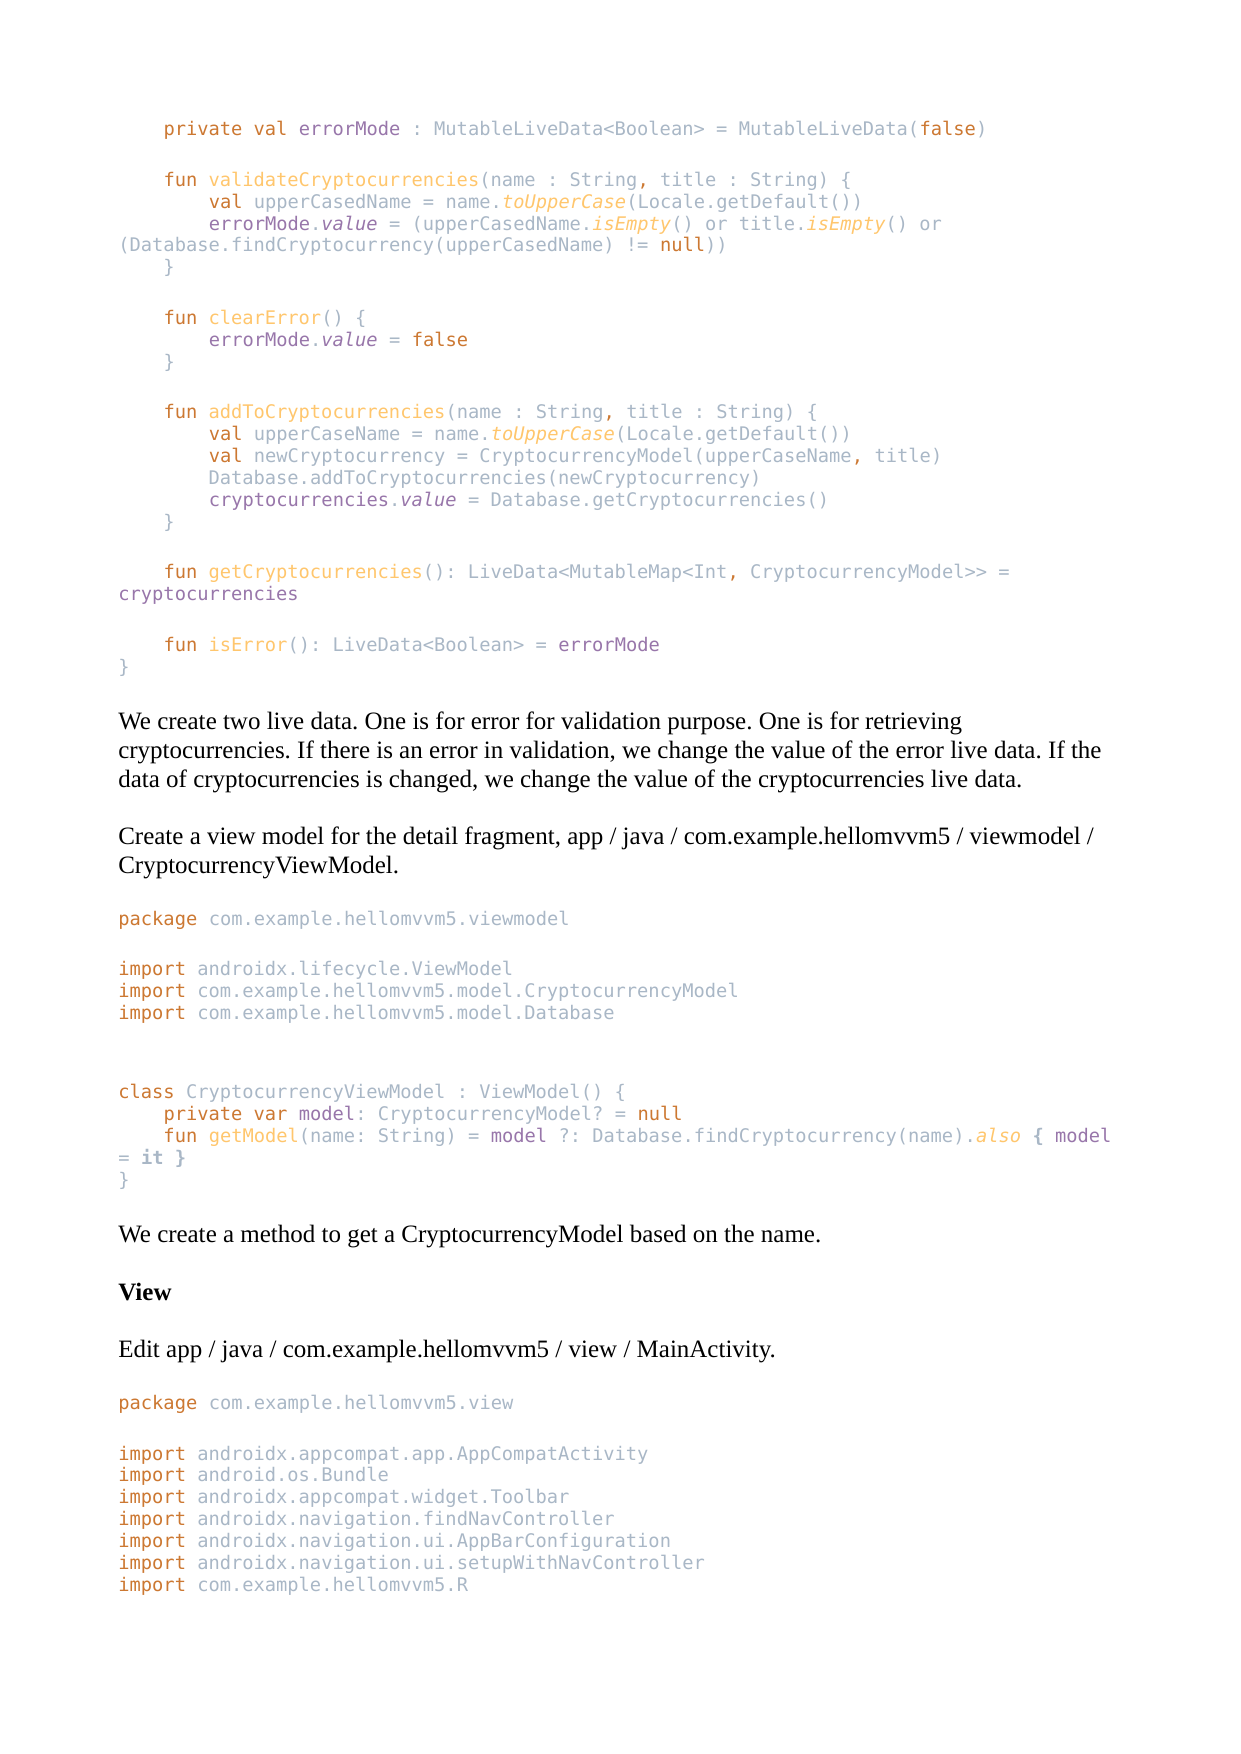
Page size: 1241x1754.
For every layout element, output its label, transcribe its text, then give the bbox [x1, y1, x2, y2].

text We create two live data. One is for error for validation purpose. One is for retrieving cryptocurrencies. If there is an error in validation, we change the value of the error live data. If the data of cryptocurrencies is changed, we change the value of the cryptocurrencies live data. [118, 706, 1122, 792]
text Edit app / java / com.example.hellomvvm5 / view / MainActivity. [118, 1334, 1122, 1363]
text package com.example.hellomvvm5.viewmodel import androidx.lifecycle.ViewModel import com.example.hellomvvm5.model.CryptocurrencyModel import com.example.hellomvvm5.model.Database class CryptocurrencyViewModel : ViewModel() { private var model: CryptocurrencyModel? = null fun getModel(name: String) = model ?: Database.findCryptocurrency(name).also { model = it } } [118, 907, 1122, 1191]
text We create a method to get a CryptocurrencyModel based on the name. [118, 1219, 1122, 1248]
text package com.example.hellomvvm5.view import androidx.appcompat.app.AppCompatActivity import android.os.Bundle import androidx.appcompat.widget.Toolbar import androidx.navigation.findNavController import androidx.navigation.ui.AppBarConfiguration import androidx.navigation.ui.setupWithNavController import com.example.hellomvvm5.R [118, 1392, 1122, 1624]
text private val errorMode : MutableLiveData<Boolean> = MutableLiveData(false) fun validateCryptocurrencies(name : String, title : String) { val upperCasedName = name.toUpperCase(Locale.getDefault()) errorMode.value = (upperCasedName.isEmpty() or title.isEmpty() or (Database.findCryptocurrency(upperCasedName) != null)) } fun clearError() { errorMode.value = false } fun addToCryptocurrencies(name : String, title : String) { val upperCaseName = name.toUpperCase(Locale.getDefault()) val newCryptocurrency = CryptocurrencyModel(upperCaseName, title) Database.addToCryptocurrencies(newCryptocurrency) cryptocurrencies.value = Database.getCryptocurrencies() } fun getCryptocurrencies(): LiveData<MutableMap<Int, CryptocurrencyModel>> = cryptocurrencies fun isError(): LiveData<Boolean> = errorMode } [118, 118, 1122, 677]
text View [118, 1277, 1122, 1306]
text Create a view model for the detail fragment, app / java / com.example.hellomvvm5 / viewmodel / CryptocurrencyViewModel. [118, 821, 1122, 879]
